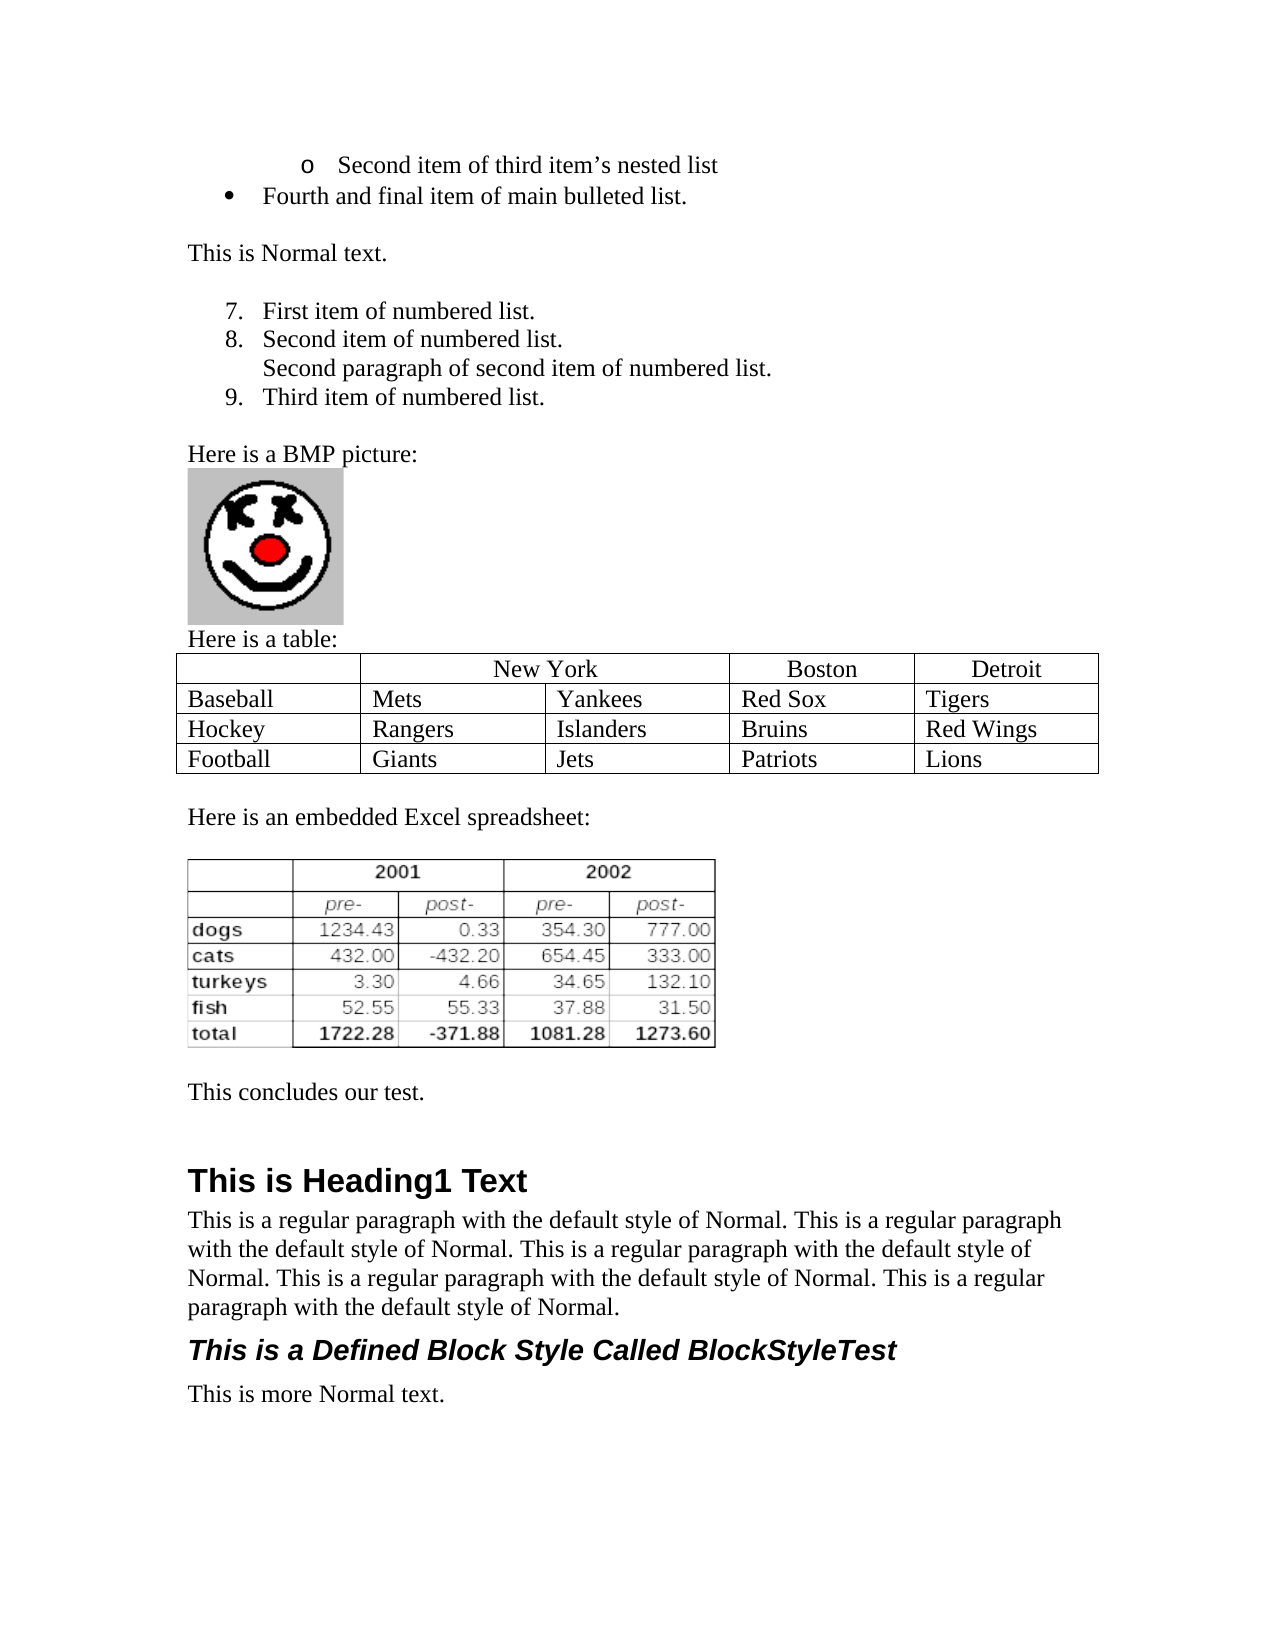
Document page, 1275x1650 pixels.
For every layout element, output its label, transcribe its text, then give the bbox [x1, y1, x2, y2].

text Here is a table: [187, 624, 1087, 653]
table_cell Yankees [546, 684, 729, 713]
text This is Normal text. [187, 238, 1087, 267]
table_header New York [361, 654, 729, 683]
table_cell Giants [361, 744, 545, 772]
table_cell Red Sox [730, 684, 914, 713]
table_header Detroit [915, 654, 1098, 683]
subtitle This is Heading1 Text [187, 1161, 1087, 1199]
table_cell Football [177, 744, 360, 772]
picture [187, 468, 344, 625]
list Third item of numbered list. [225, 382, 1087, 411]
table_header [177, 654, 360, 683]
table_cell Rangers [361, 714, 545, 743]
text This is a Defined Block Style Called BlockStyleTest [187, 1333, 1087, 1367]
table_cell Islanders [546, 714, 729, 743]
text Second paragraph of second item of numbered list. [262, 353, 1087, 382]
text Here is an embedded Excel spreadsheet: [187, 802, 1087, 831]
text This concludes our test. [187, 1077, 1087, 1106]
table_cell Hockey [177, 714, 360, 743]
table_header Boston [730, 654, 914, 683]
table_cell Tigers [915, 684, 1098, 713]
list First item of numbered list. [225, 296, 1087, 324]
table_cell Lions [915, 744, 1098, 772]
table_cell Red Wings [915, 714, 1098, 743]
table_cell Baseball [177, 684, 360, 713]
list Second item of third item’s nested list [300, 150, 1087, 181]
table_cell Bruins [730, 714, 914, 743]
table_cell Jets [546, 744, 729, 772]
text This is a regular paragraph with the default style of Normal. This is a regular paragraph with the default style of Normal. This is a regular paragraph with the default style of Normal. This is a regular paragraph with the default style of Normal. This is a regular paragraph with the default style of Normal. [187, 1206, 1087, 1321]
list Second item of numbered list. [225, 324, 1087, 353]
table_cell Patriots [730, 744, 914, 772]
table_cell Mets [361, 684, 545, 713]
list Fourth and final item of main bulleted list. [225, 181, 1087, 209]
text This is more Normal text. [187, 1379, 1087, 1408]
text Here is a BMP picture: [187, 439, 1087, 468]
